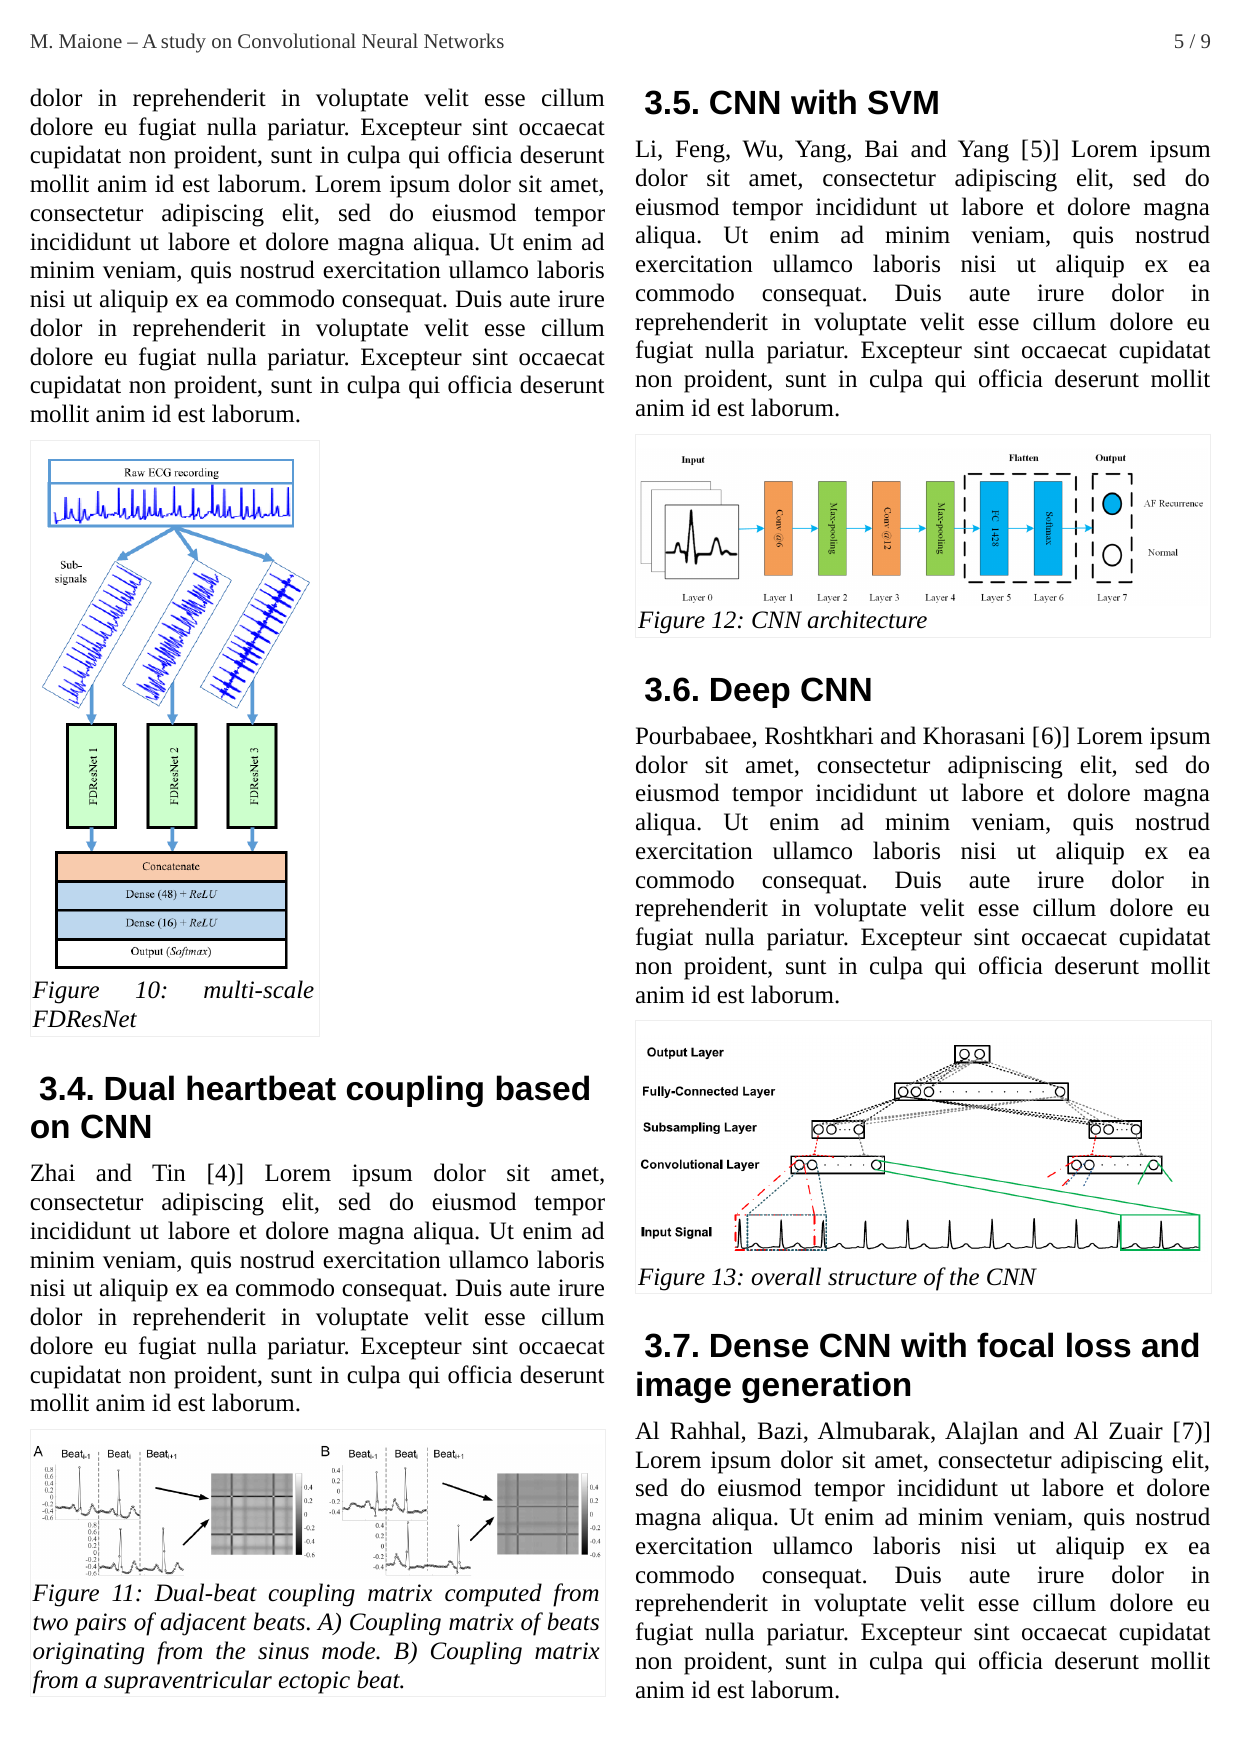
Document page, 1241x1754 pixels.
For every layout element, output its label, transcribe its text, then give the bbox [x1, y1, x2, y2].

picture [637, 1035, 1208, 1262]
text Figure 11: Dual-beat coupling matrix computed from two pairs of adjacent beats. A) Coupling matrix of beats originating from the sinus mode. B) Coupling matrix from a supraventricular ectopic beat. [32, 1579, 602, 1693]
subtitle Dense CNN with focal loss and image generation [635, 1326, 1211, 1403]
picture [32, 1444, 603, 1579]
text Pourbabaee, Roshtkhari and Khorasani [6] Lorem ipsum dolor sit amet, consectetur adipniscing elit, sed do eiusmod tempor incididunt ut labore et dolore magna aliqua. Ut enim ad minim veniam, quis nostrud exercitation ullamco laboris nisi ut aliquip ex ea commodo consequat. Duis aute irure dolor in reprehenderit in voluptate velit esse cillum dolore eu fugiat nulla pariatur. Excepteur sint occaecat cupidatat non proident, sunt in culpa qui officia deserunt mollit anim id est laborum. [635, 721, 1211, 1008]
subtitle Deep CNN [635, 670, 1211, 708]
text Zhai and Tin [4] Lorem ipsum dolor sit amet, consectetur adipiscing elit, sed do eiusmod tempor incididunt ut labore et dolore magna aliqua. Ut enim ad minim veniam, quis nostrud exercitation ullamco laboris nisi ut aliquip ex ea commodo consequat. Duis aute irure dolor in reprehenderit in voluptate velit esse cillum dolore eu fugiat nulla pariatur. Excepteur sint occaecat cupidatat non proident, sunt in culpa qui officia deserunt mollit anim id est laborum. [29, 1158, 605, 1417]
text Al Rahhal, Bazi, Almubarak, Alajlan and Al Zuair [7] Lorem ipsum dolor sit amet, consectetur adipiscing elit, sed do eiusmod tempor incididunt ut labore et dolore magna aliqua. Ut enim ad minim veniam, quis nostrud exercitation ullamco laboris nisi ut aliquip ex ea commodo consequat. Duis aute irure dolor in reprehenderit in voluptate velit esse cillum dolore eu fugiat nulla pariatur. Excepteur sint occaecat cupidatat non proident, sunt in culpa qui officia deserunt mollit anim id est laborum. [635, 1416, 1211, 1703]
text Li, Feng, Wu, Yang, Bai and Yang [5] Lorem ipsum dolor sit amet, consectetur adipiscing elit, sed do eiusmod tempor incididunt ut labore et dolore magna aliqua. Ut enim ad minim veniam, quis nostrud exercitation ullamco laboris nisi ut aliquip ex ea commodo consequat. Duis aute irure dolor in reprehenderit in voluptate velit esse cillum dolore eu fugiat nulla pariatur. Excepteur sint occaecat cupidatat non proident, sunt in culpa qui officia deserunt mollit anim id est laborum. [635, 134, 1211, 422]
text dolor in reprehenderit in voluptate velit esse cillum dolore eu fugiat nulla pariatur. Excepteur sint occaecat cupidatat non proident, sunt in culpa qui officia deserunt mollit anim id est laborum. Lorem ipsum dolor sit amet, consectetur adipiscing elit, sed do eiusmod tempor incididunt ut labore et dolore magna aliqua. Ut enim ad minim veniam, quis nostrud exercitation ullamco laboris nisi ut aliquip ex ea commodo consequat. Duis aute irure dolor in reprehenderit in voluptate velit esse cillum dolore eu fugiat nulla pariatur. Excepteur sint occaecat cupidatat non proident, sunt in culpa qui officia deserunt mollit anim id est laborum. [29, 83, 605, 428]
picture [32, 455, 317, 976]
text Figure 13: overall structure of the CNN [638, 1262, 1208, 1291]
text Figure 12: CNN architecture [638, 606, 1208, 634]
subtitle Dual heartbeat coupling based on CNN [29, 1069, 605, 1146]
subtitle CNN with SVM [635, 83, 1211, 122]
text Figure 10: multi-scale FDResNet [32, 976, 316, 1033]
picture [637, 448, 1208, 606]
